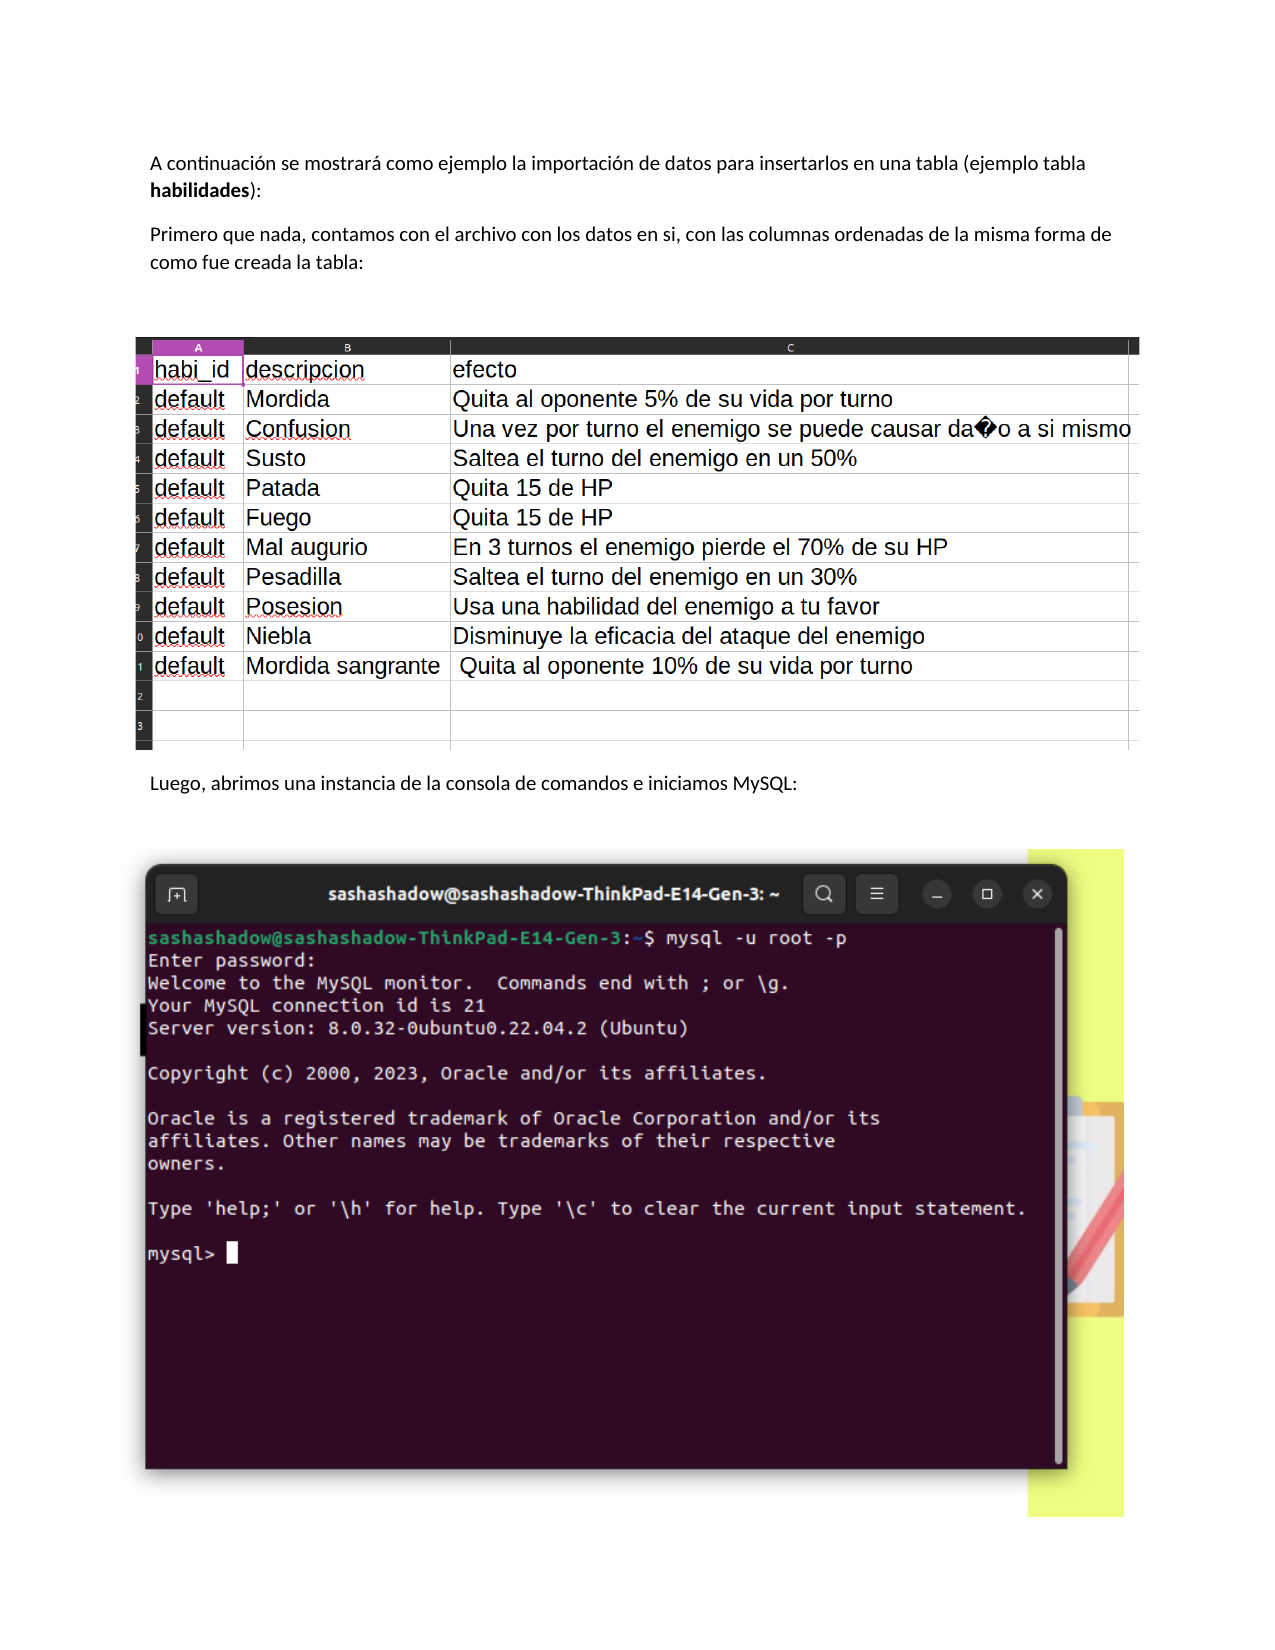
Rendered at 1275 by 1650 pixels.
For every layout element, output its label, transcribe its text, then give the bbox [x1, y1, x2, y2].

text Luego, abrimos una instancia de la consola de comandos e iniciamos MySQL: [150, 750, 1125, 796]
text Primero que nada, contamos con el archivo con los datos en si, con las columnas ordenadas de la misma forma de como fue creada la tabla: [150, 221, 1125, 274]
picture [135, 337, 1140, 750]
picture [120, 849, 1124, 1517]
text A continuación se mostrará como ejemplo la importación de datos para insertarlos en una tabla (ejemplo tabla habilidades): [150, 150, 1125, 203]
